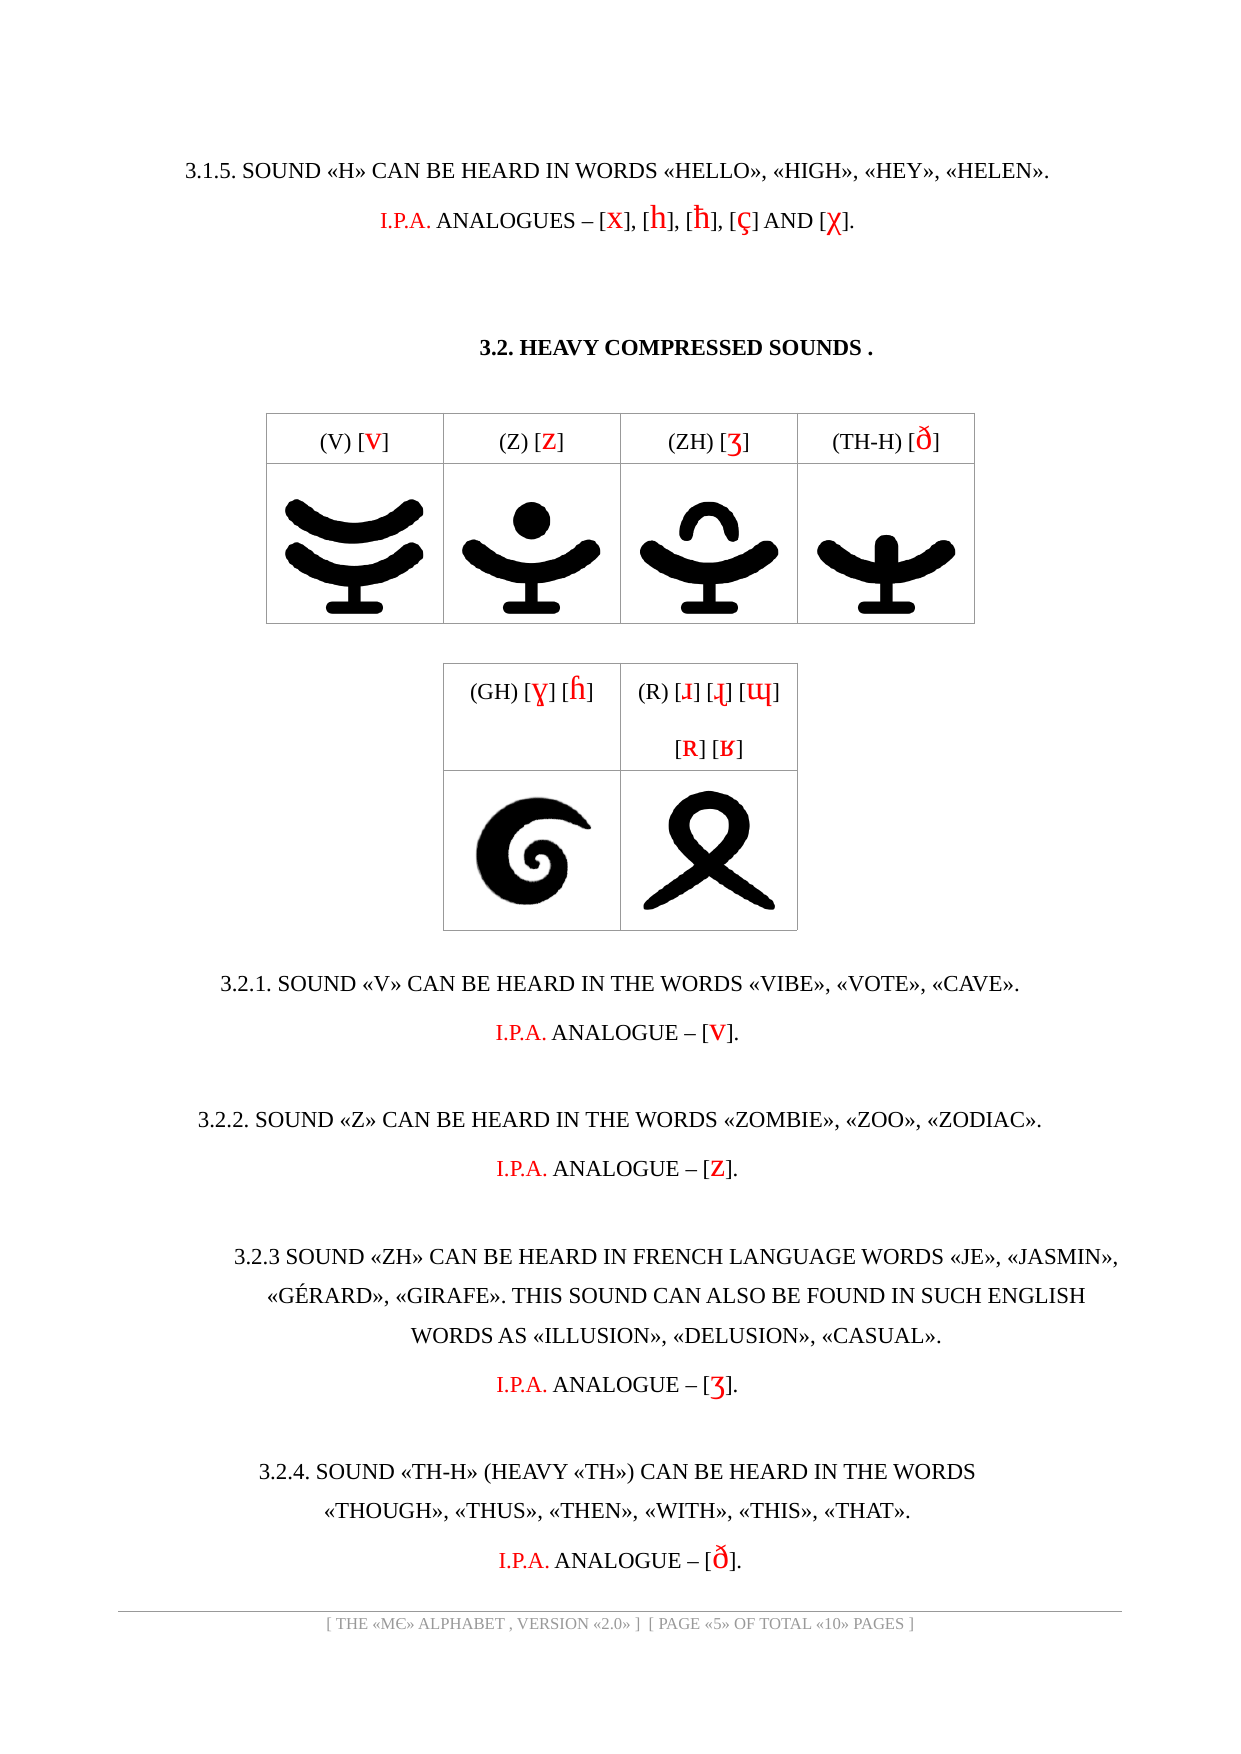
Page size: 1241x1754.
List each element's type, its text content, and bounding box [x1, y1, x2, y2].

table_cell [444, 464, 620, 623]
table_header (TH-H) [ð] [798, 414, 974, 462]
picture [457, 775, 606, 925]
list 3.2. HEAVY COMPRESSED SOUNDS . [193, 333, 1122, 360]
table_header (Z) [z] [444, 414, 620, 462]
table_cell [267, 464, 443, 623]
picture [280, 468, 429, 617]
table_cell [798, 464, 974, 623]
table_cell [621, 464, 797, 623]
text I.P.A. ANALOGUE – [v]. [118, 1009, 1122, 1048]
table_cell [444, 771, 620, 930]
text 3.2.1. SOUND «V» CAN BE HEARD IN THE WORDS «VIBE», «VOTE», «CAVE». [118, 970, 1122, 996]
list 3.2.3 SOUND «ZH» CAN BE HEARD IN FRENCH LANGUAGE WORDS «JE», «JASMIN», «GÉRARD», «GIRAFE». THIS SOUND CAN ALSO BE FOUND IN SUCH ENGLISH WORDS AS «ILLUSION», «DELUSION», «CASUAL». [193, 1243, 1122, 1348]
table_cell [621, 771, 797, 930]
table_header (V) [v] [267, 414, 443, 462]
table_header (GH) [ɣ] [ɦ] [444, 664, 620, 770]
table_header (ZH) [ʒ] [621, 414, 797, 462]
picture [634, 468, 783, 617]
text 3.2.4. SOUND «TH-H» (HEAVY «TH») CAN BE HEARD IN THE WORDS «THOUGH», «THUS», «THEN», «WITH», «THIS», «THAT». [118, 1458, 1122, 1524]
table_header (R) [ɹ] [ɻ] [ɰ] [ʀ] [ʁ] [621, 664, 797, 770]
text 3.1.5. SOUND «H» CAN BE HEARD IN WORDS «HELLO», «HIGH», «HEY», «HELEN». [118, 158, 1122, 184]
text I.P.A. ANALOGUES – [x], [h], [ħ], [ç] AND [χ]. [118, 197, 1122, 235]
text I.P.A. ANALOGUE – [z]. [118, 1146, 1122, 1184]
text I.P.A. ANALOGUE – [ð]. [118, 1537, 1122, 1575]
picture [811, 468, 961, 617]
text 3.2.2. SOUND «Z» CAN BE HEARD IN THE WORDS «ZOMBIE», «ZOO», «ZODIAC». [118, 1106, 1122, 1133]
picture [634, 775, 784, 925]
text I.P.A. ANALOGUE – [ʒ]. [118, 1361, 1122, 1399]
picture [457, 468, 606, 617]
